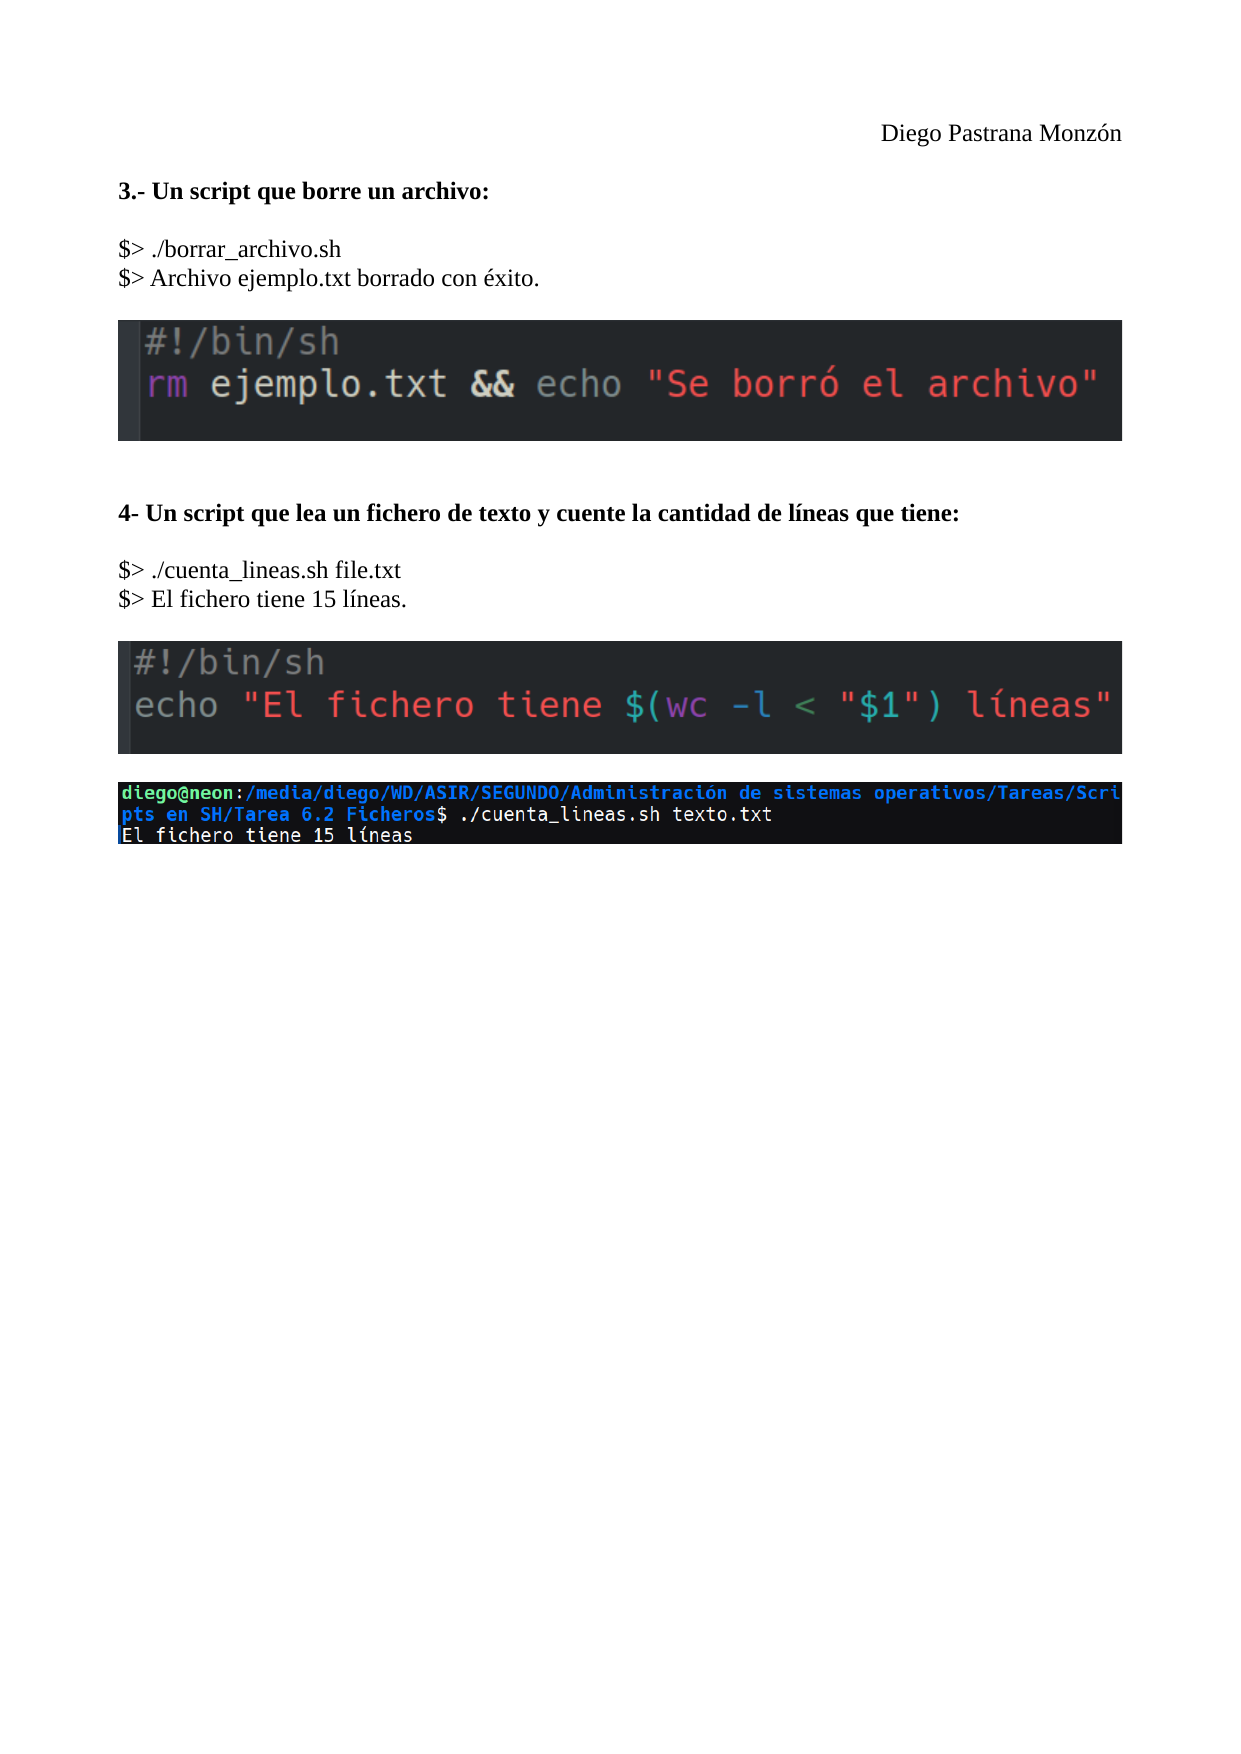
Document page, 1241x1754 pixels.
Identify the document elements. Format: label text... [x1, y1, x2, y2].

picture [118, 320, 1123, 441]
text 3.- Un script que borre un archivo: [118, 176, 1122, 205]
text 4- Un script que lea un fichero de texto y cuente la cantidad de líneas que tiene: [118, 498, 1122, 527]
text $> ./cuenta_lineas.sh file.txt [118, 555, 1122, 584]
picture [118, 641, 1123, 754]
text $> Archivo ejemplo.txt borrado con éxito. [118, 263, 1122, 291]
text $> ./borrar_archivo.sh [118, 234, 1122, 263]
picture [118, 782, 1123, 844]
text $> El fichero tiene 15 líneas. [118, 584, 1122, 613]
